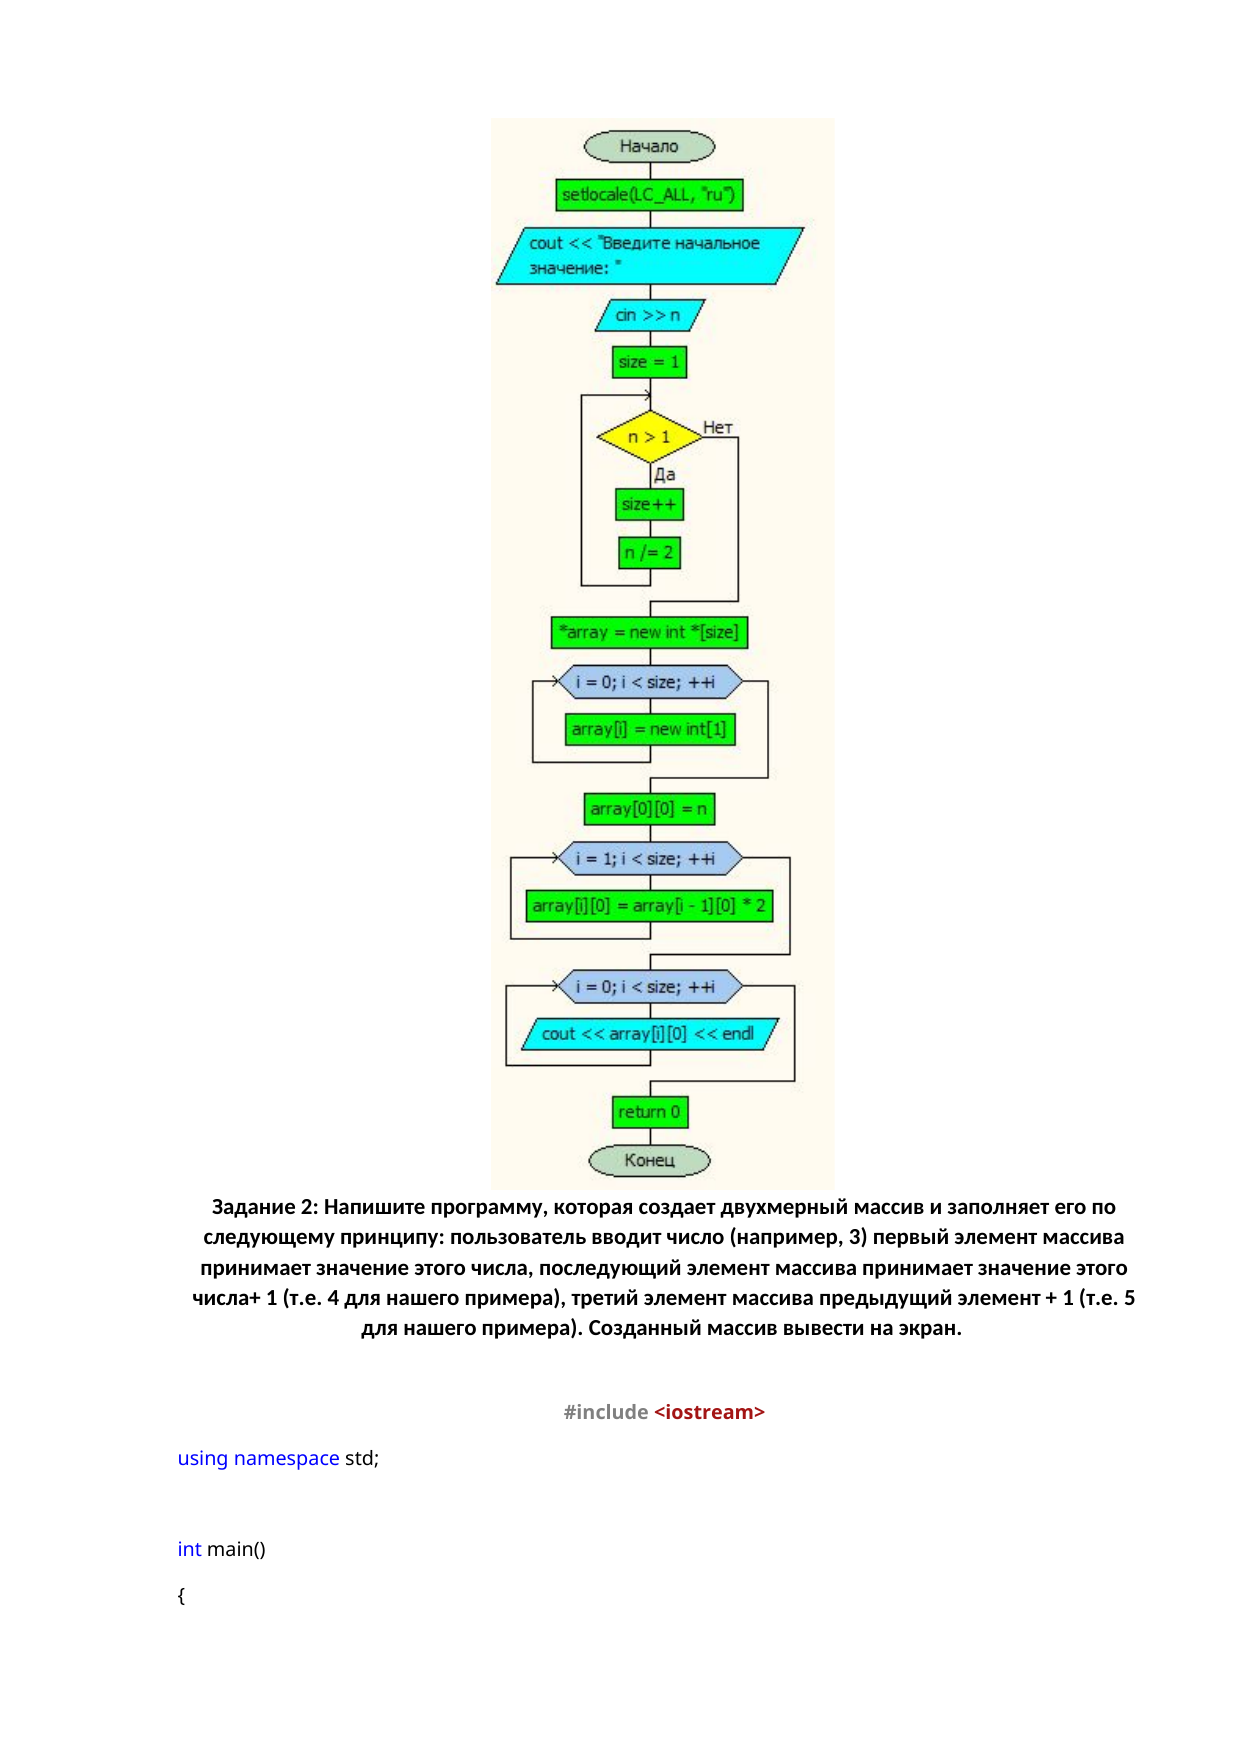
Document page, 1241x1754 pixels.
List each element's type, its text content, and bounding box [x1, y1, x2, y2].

text #include <iostream> [177, 1398, 1152, 1425]
text Задание 2: Напишите программу, которая создает двухмерный массив и заполняет его по следующему принципу: пользователь вводит число (например, 3) первый элемент массива принимает значение этого числа, последующий элемент массива принимает значение этого числа+ 1 (т.е. 4 для нашего примера), третий элемент массива предыдущий элемент + 1 (т.е. 5 для нашего примера). Созданный массив вывести на экран. [177, 118, 1152, 1341]
text using namespace std; [177, 1444, 1152, 1471]
text { [177, 1581, 1152, 1608]
picture [491, 118, 835, 1190]
text int main() [177, 1536, 1152, 1563]
